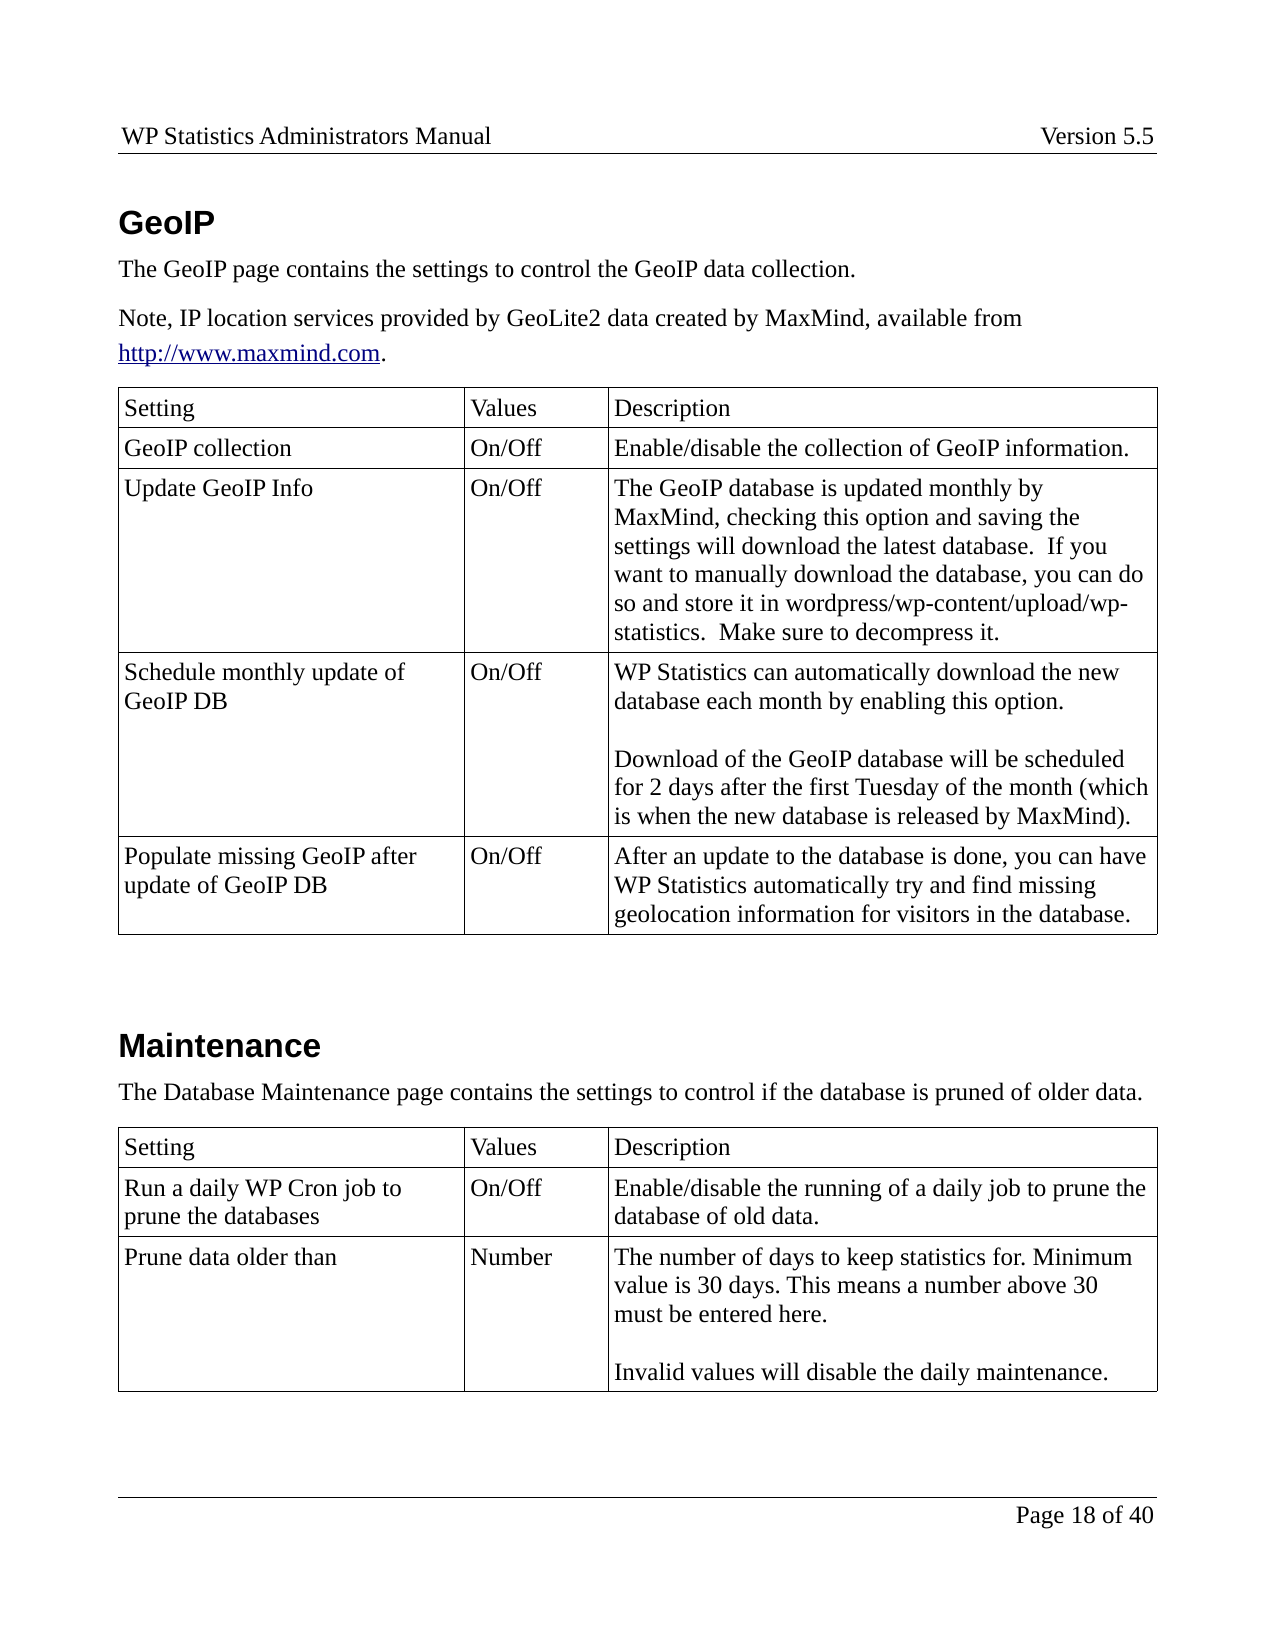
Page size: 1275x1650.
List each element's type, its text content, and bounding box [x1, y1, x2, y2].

text Note, IP location services provided by GeoLite2 data created by MaxMind, available from http://www.maxmind.com. [118, 303, 1157, 367]
table_cell Run a daily WP Cron job to prune the databases [119, 1168, 464, 1236]
table_cell On/Off [465, 428, 608, 467]
table_cell On/Off [465, 837, 608, 933]
table_cell Number [465, 1237, 608, 1391]
table_header Description [609, 1128, 1157, 1167]
table_header Description [609, 388, 1157, 427]
table_cell Update GeoIP Info [119, 469, 464, 652]
table_cell Enable/disable the collection of GeoIP information. [609, 428, 1157, 467]
table_cell Schedule monthly update of GeoIP DB [119, 653, 464, 836]
table_cell WP Statistics can automatically download the new database each month by enabling this option. Download of the GeoIP database will be scheduled for 2 days after the first Tuesday of the month (which is when the new database is released by MaxMind). [609, 653, 1157, 836]
table_header Setting [119, 1128, 464, 1167]
table_cell Populate missing GeoIP after update of GeoIP DB [119, 837, 464, 933]
text The GeoIP page contains the settings to control the GeoIP data collection. [118, 254, 1157, 283]
table_header Values [465, 1128, 608, 1167]
table_cell The number of days to keep statistics for. Minimum value is 30 days. This means a number above 30 must be entered here. Invalid values will disable the daily maintenance. [609, 1237, 1157, 1391]
table_cell On/Off [465, 1168, 608, 1236]
subtitle Maintenance [118, 1026, 1157, 1065]
table_header Setting [119, 388, 464, 427]
table_cell GeoIP collection [119, 428, 464, 467]
table_cell On/Off [465, 469, 608, 652]
table_cell On/Off [465, 653, 608, 836]
table_cell The GeoIP database is updated monthly by MaxMind, checking this option and saving the settings will download the latest database. If you want to manually download the database, you can do so and store it in wordpress/wp-content/upload/wp-statistics. Make sure to decompress it. [609, 469, 1157, 652]
table_cell After an update to the database is done, you can have WP Statistics automatically try and find missing geolocation information for visitors in the database. [609, 837, 1157, 933]
table_cell Enable/disable the running of a daily job to prune the database of old data. [609, 1168, 1157, 1236]
text The Database Maintenance page contains the settings to control if the database is pruned of older data. [118, 1077, 1157, 1106]
subtitle GeoIP [118, 203, 1157, 242]
table_cell Prune data older than [119, 1237, 464, 1391]
table_header Values [465, 388, 608, 427]
